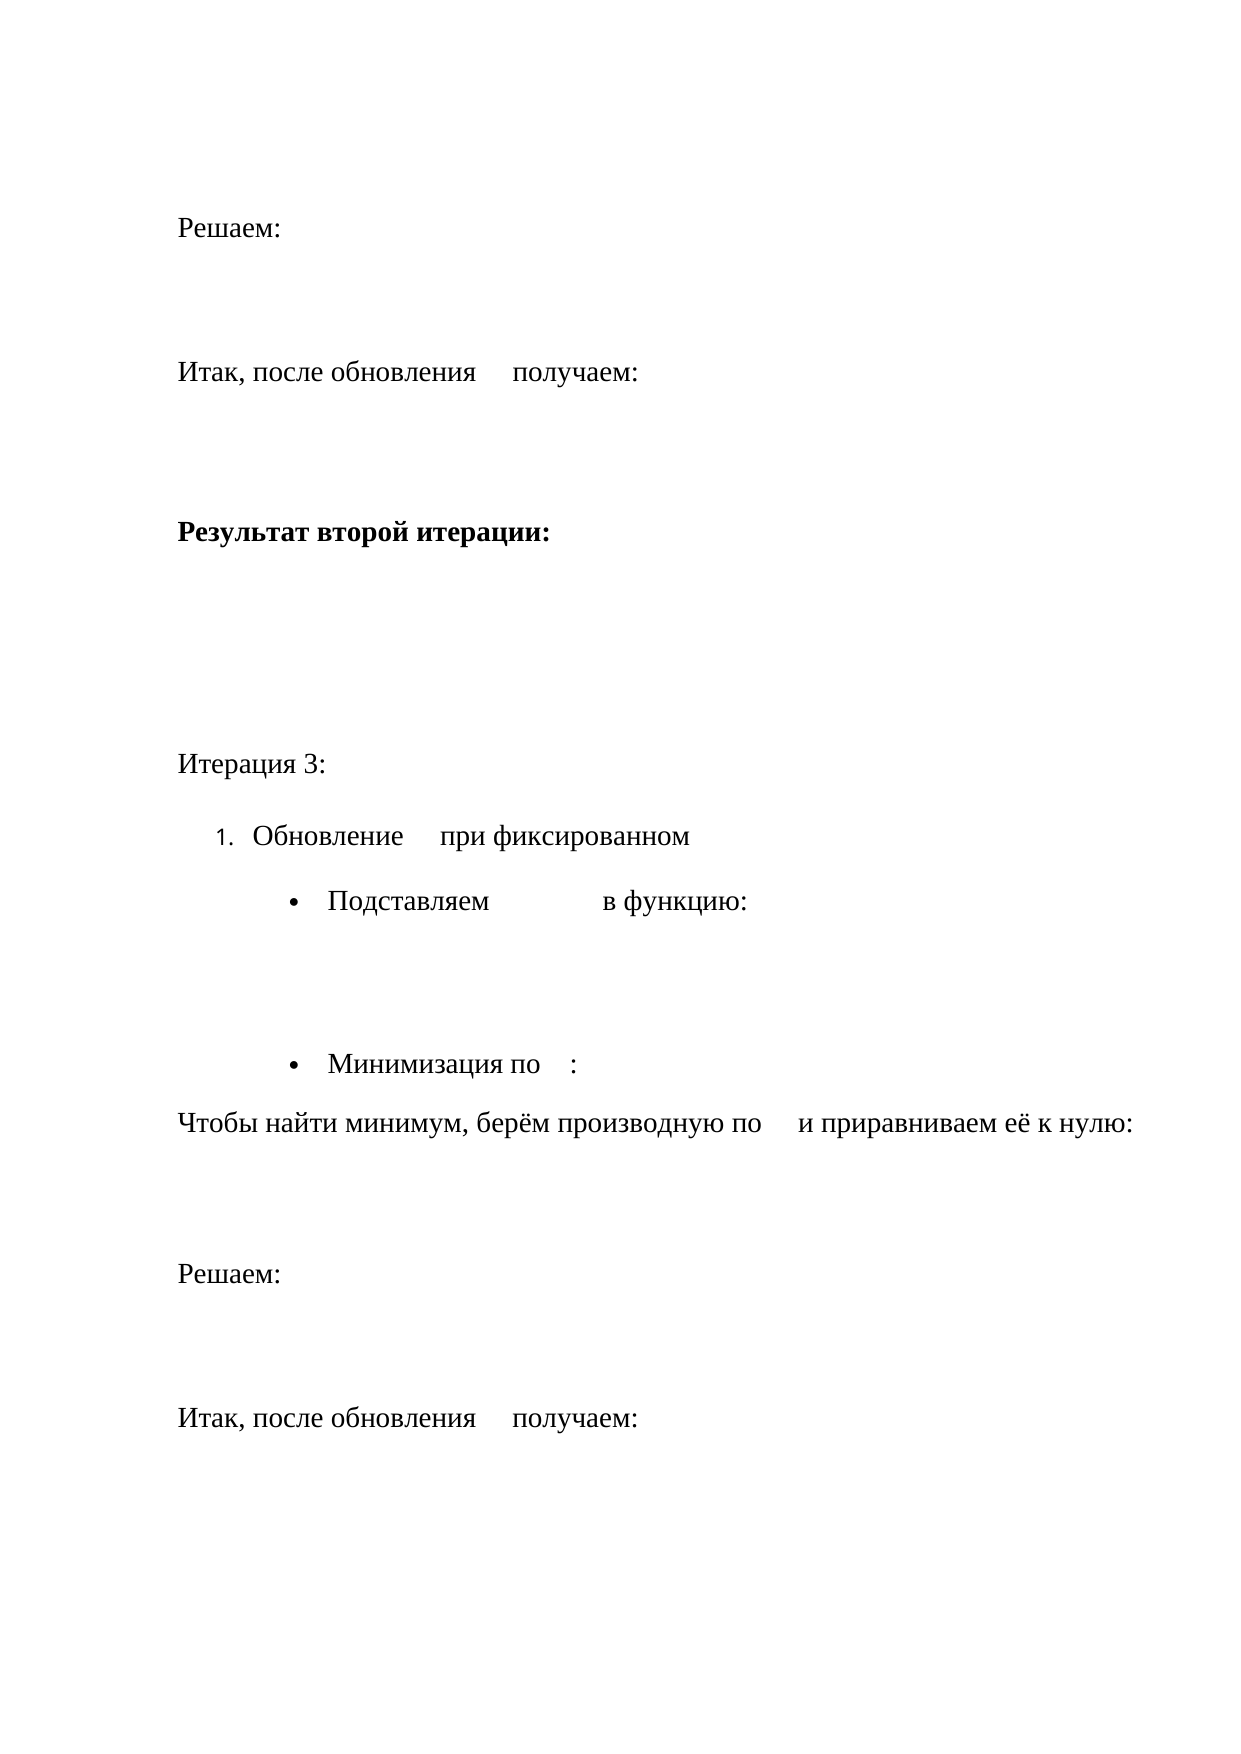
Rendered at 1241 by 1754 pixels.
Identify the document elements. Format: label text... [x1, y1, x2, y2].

text Чтобы найти минимум, берём производную по и приравниваем её к нулю: [177, 1105, 1152, 1139]
text Результат второй итерации: [177, 498, 1152, 563]
text Решаем: [177, 1256, 1152, 1290]
text Итерация 3: [177, 746, 1152, 780]
list Минимизация по : [290, 1046, 1152, 1079]
list Обновление при фиксированном [215, 806, 1152, 865]
text Решаем: [177, 210, 1152, 243]
list Подставляем в функцию: [290, 870, 1152, 929]
text Итак, после обновления получаем: [177, 354, 1152, 387]
text Итак, после обновления получаем: [177, 1401, 1152, 1434]
